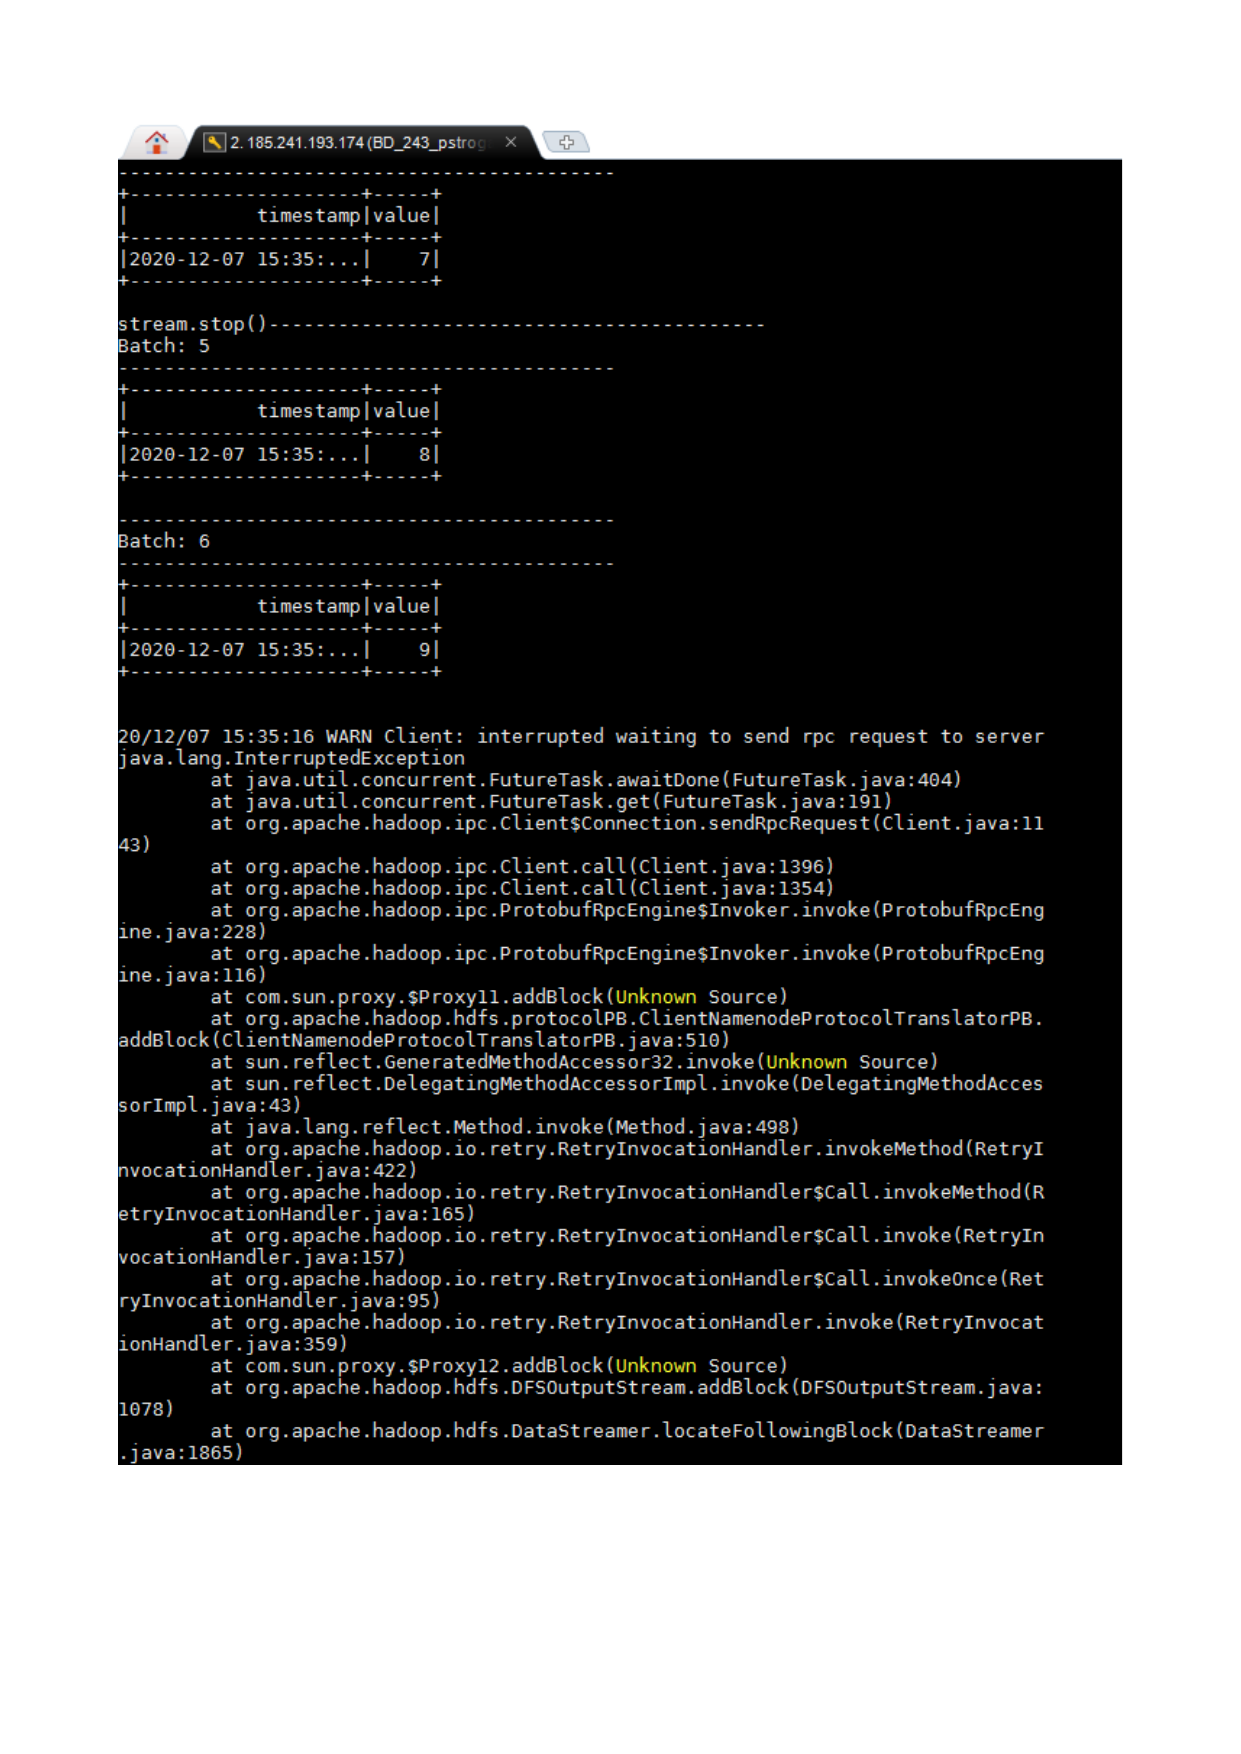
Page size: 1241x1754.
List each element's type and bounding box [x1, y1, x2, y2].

picture [118, 118, 1123, 1465]
